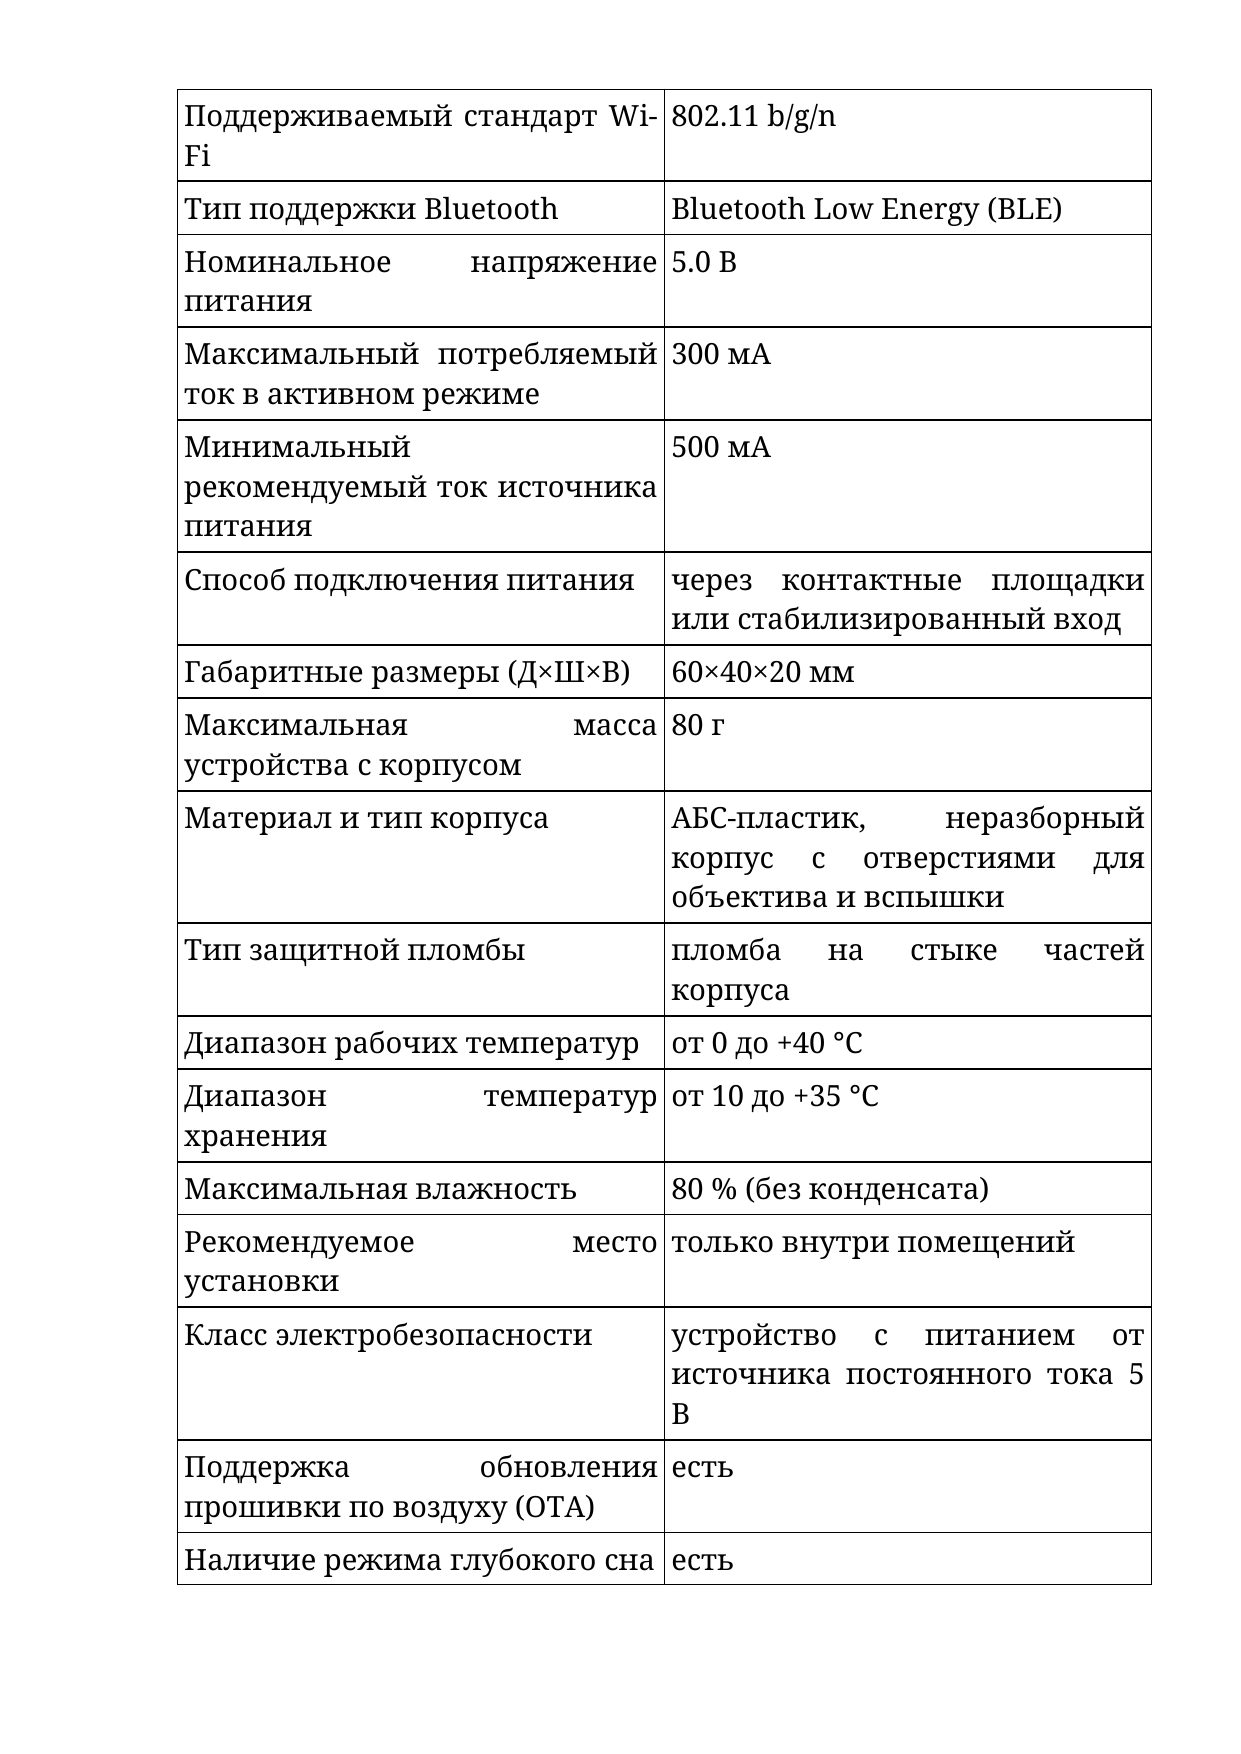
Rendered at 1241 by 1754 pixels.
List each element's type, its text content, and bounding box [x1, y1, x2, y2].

table_cell Класс электробезопасности [178, 1308, 664, 1439]
table_cell Рекомендуемое место установки [178, 1215, 664, 1306]
table_cell от 10 до +35 °C [665, 1070, 1151, 1161]
table_cell Диапазон температур хранения [178, 1070, 664, 1161]
table_cell только внутри помещений [665, 1215, 1151, 1306]
table_cell есть [665, 1533, 1151, 1584]
table_cell Материал и тип корпуса [178, 792, 664, 922]
table_cell 80 г [665, 699, 1151, 790]
table_cell 802.11 b/g/n [665, 90, 1151, 180]
table_cell Максимальная масса устройства с корпусом [178, 699, 664, 790]
table_cell от 0 до +40 °C [665, 1017, 1151, 1068]
table_cell 60×40×20 мм [665, 646, 1151, 697]
table_cell 80 % (без конденсата) [665, 1163, 1151, 1214]
table_cell Максимальная влажность [178, 1163, 664, 1214]
table_cell 500 мА [665, 421, 1151, 551]
table_cell есть [665, 1441, 1151, 1532]
table_cell Поддерживаемый стандарт Wi-Fi [178, 90, 664, 180]
table_cell Тип защитной пломбы [178, 924, 664, 1015]
table_cell Габаритные размеры (Д×Ш×В) [178, 646, 664, 697]
table_cell 5.0 В [665, 235, 1151, 326]
table_cell Тип поддержки Bluetooth [178, 182, 664, 234]
table_cell Bluetooth Low Energy (BLE) [665, 182, 1151, 234]
table_cell через контактные площадки или стабилизированный вход [665, 553, 1151, 644]
table_cell Наличие режима глубокого сна [178, 1533, 664, 1584]
table_cell Диапазон рабочих температур [178, 1017, 664, 1068]
table_cell устройство с питанием от источника постоянного тока 5 В [665, 1308, 1151, 1439]
table_cell АБС-пластик, неразборный корпус с отверстиями для объектива и вспышки [665, 792, 1151, 922]
table_cell Поддержка обновления прошивки по воздуху (OTA) [178, 1441, 664, 1532]
table_cell 300 мА [665, 328, 1151, 419]
table_cell Минимальный рекомендуемый ток источника питания [178, 421, 664, 551]
table_cell Номинальное напряжение питания [178, 235, 664, 326]
table_cell пломба на стыке частей корпуса [665, 924, 1151, 1015]
table_cell Способ подключения питания [178, 553, 664, 644]
table_cell Максимальный потребляемый ток в активном режиме [178, 328, 664, 419]
